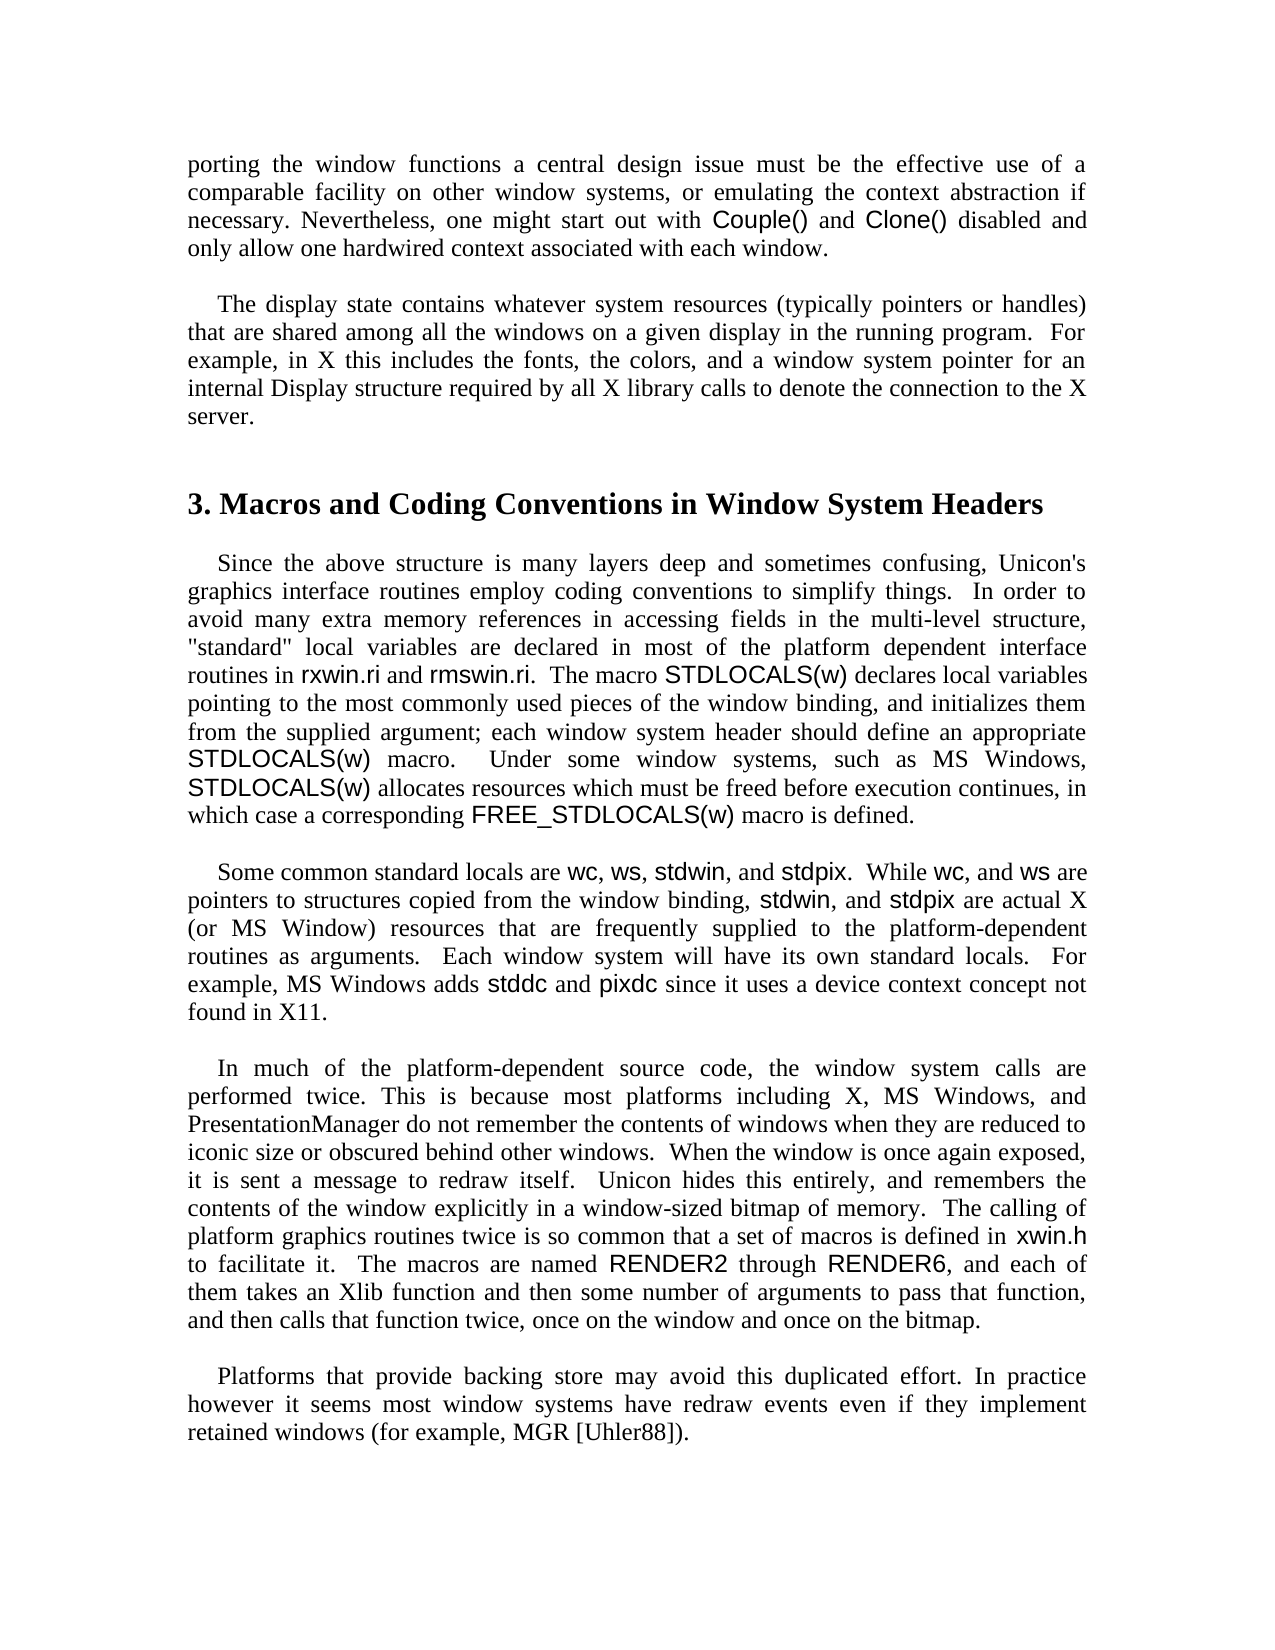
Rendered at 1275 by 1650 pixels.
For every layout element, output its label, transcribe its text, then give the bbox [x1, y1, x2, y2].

text The display state contains whatever system resources (typically pointers or handles) that are shared among all the windows on a given display in the running program. For example, in X this includes the fonts, the colors, and a window system pointer for an internal Display structure required by all X library calls to denote the connection to the X server. [187, 290, 1087, 430]
text Platforms that provide backing store may avoid this duplicated effort. In practice however it seems most window systems have redraw events even if they implement retained windows (for example, MGR [Uhler88]). [187, 1362, 1087, 1446]
subtitle 3. Macros and Coding Conventions in Window System Headers [187, 486, 1087, 521]
text In much of the platform-dependent source code, the window system calls are performed twice. This is because most platforms including X, MS Windows, and PresentationManager do not remember the contents of windows when they are reduced to iconic size or obscured behind other windows. When the window is once again exposed, it is sent a message to redraw itself. Unicon hides this entirely, and remembers the contents of the window explicitly in a window-sized bitmap of memory. The calling of platform graphics routines twice is so common that a set of macros is defined in xwin.h to facilitate it. The macros are named RENDER2 through RENDER6, and each of them takes an Xlib function and then some number of arguments to pass that function, and then calls that function twice, once on the window and once on the bitmap. [187, 1054, 1087, 1334]
text Since the above structure is many layers deep and sometimes confusing, Unicon's graphics interface routines employ coding conventions to simplify things. In order to avoid many extra memory references in accessing fields in the multi-level structure, "standard" local variables are declared in most of the platform dependent interface routines in rxwin.ri and rmswin.ri. The macro STDLOCALS(w) declares local variables pointing to the most commonly used pieces of the window binding, and initializes them from the supplied argument; each window system header should define an appropriate STDLOCALS(w) macro. Under some window systems, such as MS Windows, STDLOCALS(w) allocates resources which must be freed before execution continues, in which case a corresponding FREE_STDLOCALS(w) macro is defined. [187, 549, 1087, 829]
text Some common standard locals are wc, ws, stdwin, and stdpix. While wc, and ws are pointers to structures copied from the window binding, stdwin, and stdpix are actual X (or MS Window) resources that are frequently supplied to the platform-dependent routines as arguments. Each window system will have its own standard locals. For example, MS Windows adds stddc and pixdc since it uses a device context concept not found in X11. [187, 857, 1087, 1026]
text porting the window functions a central design issue must be the effective use of a comparable facility on other window systems, or emulating the context abstraction if necessary. Nevertheless, one might start out with Couple() and Clone() disabled and only allow one hardwired context associated with each window. [187, 150, 1087, 262]
